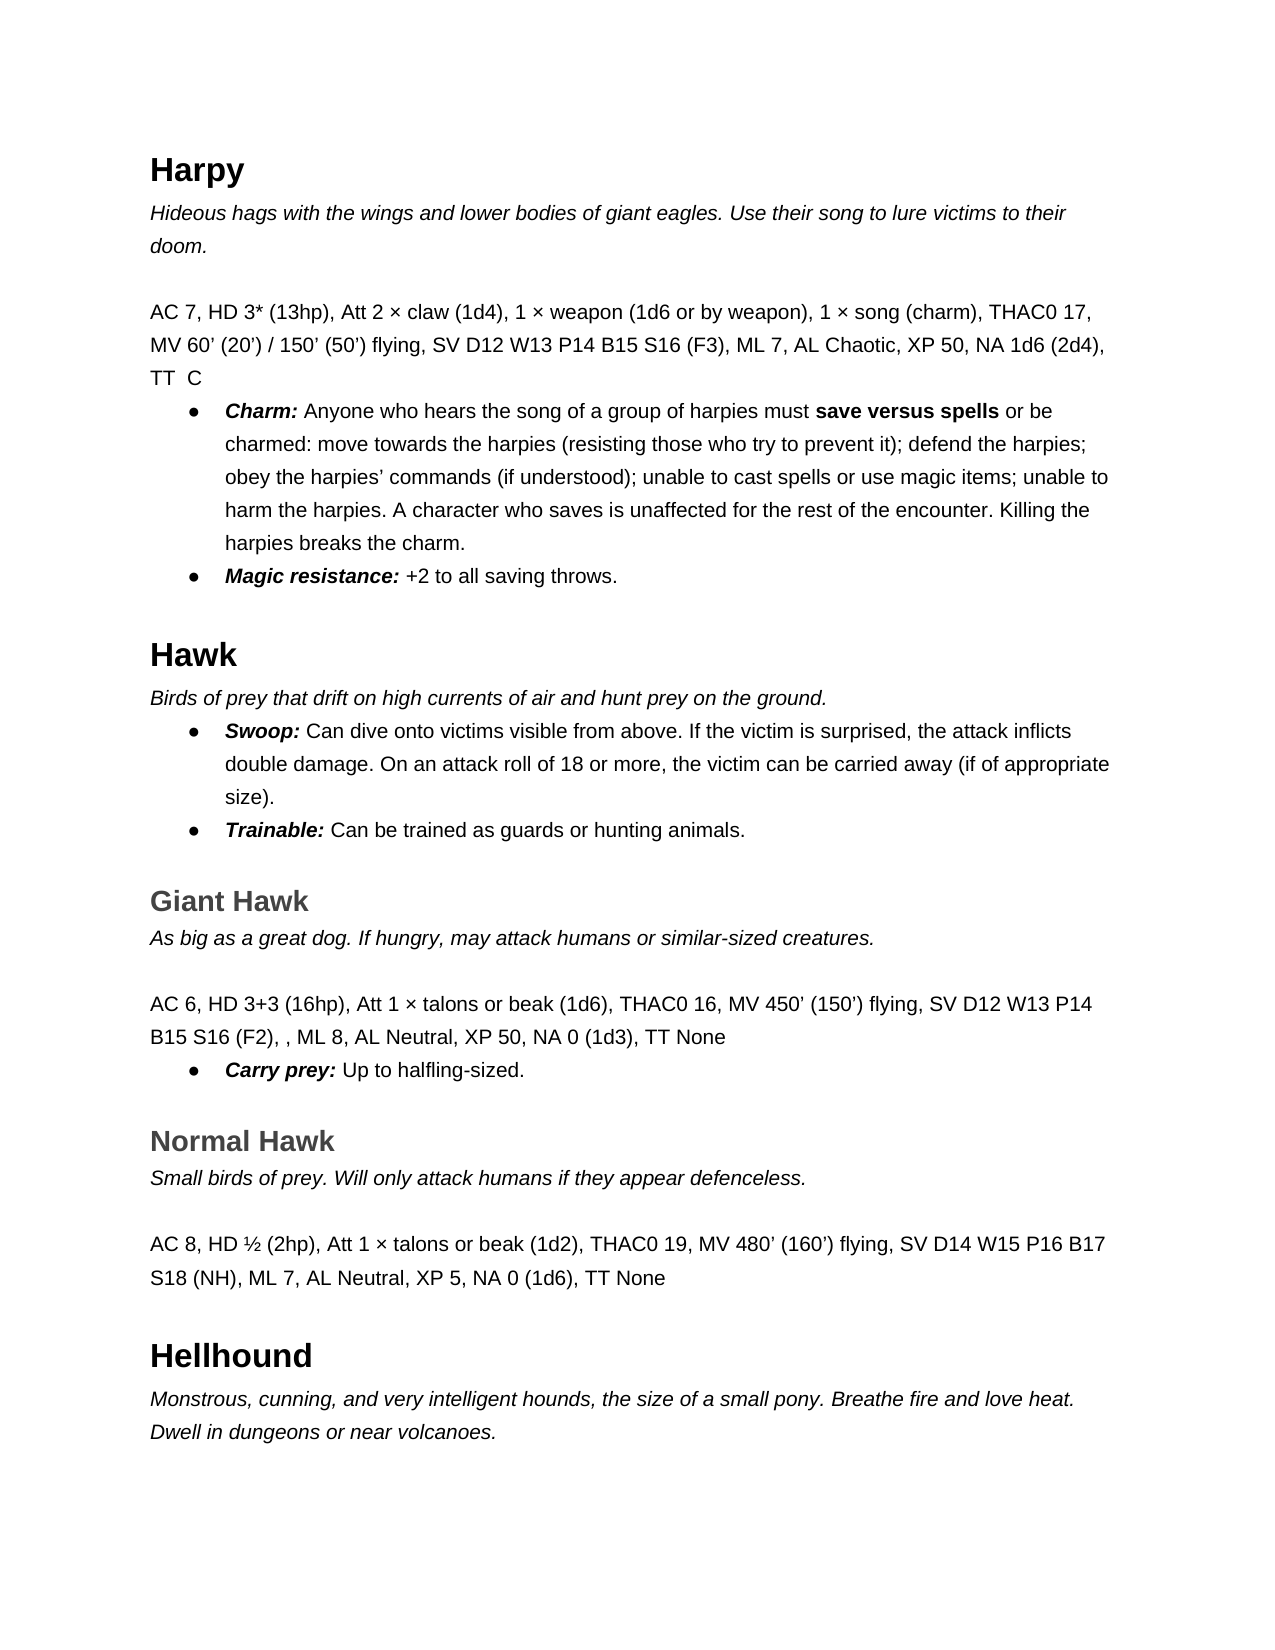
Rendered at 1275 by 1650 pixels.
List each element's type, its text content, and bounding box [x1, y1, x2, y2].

subtitle Giant Hawk [150, 884, 1125, 918]
subtitle Hellhound [150, 1336, 1125, 1374]
subtitle Harpy [150, 150, 1125, 188]
text AC 8, HD ½ (2hp), Att 1 × talons or beak (1d2), THAC0 19, MV 480’ (160’) flying, SV D14 W15 P16 B17 S18 (NH), ML 7, AL Neutral, XP 5, NA 0 (1d6), TT None [150, 1232, 1125, 1289]
subtitle Hawk [150, 635, 1125, 673]
text AC 7, HD 3* (13hp), Att 2 × claw (1d4), 1 × weapon (1d6 or by weapon), 1 × song (charm), THAC0 17, MV 60’ (20’) / 150’ (50’) flying, SV D12 W13 P14 B15 S16 (F3), ML 7, AL Chaotic, XP 50, NA 1d6 (2d4), TT C [150, 300, 1125, 390]
text Hideous hags with the wings and lower bodies of giant eagles. Use their song to lure victims to their doom. [150, 201, 1125, 258]
text AC 6, HD 3+3 (16hp), Att 1 × talons or beak (1d6), THAC0 16, MV 450’ (150’) flying, SV D12 W13 P14 B15 S16 (F2), , ML 8, AL Neutral, XP 50, NA 0 (1d3), TT None [150, 992, 1125, 1049]
text Small birds of prey. Will only attack humans if they appear defenceless. [150, 1166, 1125, 1190]
list Carry prey: Up to halfling-sized. [187, 1058, 1125, 1082]
list Trainable: Can be trained as guards or hunting animals. [187, 818, 1125, 842]
list Magic resistance: +2 to all saving throws. [187, 564, 1125, 588]
list Swoop: Can dive onto victims visible from above. If the victim is surprised, the attack inflicts double damage. On an attack roll of 18 or more, the victim can be carried away (if of appropriate size). [187, 719, 1125, 809]
list Charm: Anyone who hears the song of a group of harpies must save versus spells or be charmed: move towards the harpies (resisting those who try to prevent it); defend the harpies; obey the harpies’ commands (if understood); unable to cast spells or use magic items; unable to harm the harpies. A character who saves is unaffected for the rest of the encounter. Killing the harpies breaks the charm. [187, 399, 1125, 555]
subtitle Normal Hawk [150, 1124, 1125, 1158]
text Monstrous, cunning, and very intelligent hounds, the size of a small pony. Breathe fire and love heat. Dwell in dungeons or near volcanoes. [150, 1387, 1125, 1444]
text Birds of prey that drift on high currents of air and hunt prey on the ground. [150, 686, 1125, 709]
text As big as a great dog. If hungry, may attack humans or similar-sized creatures. [150, 926, 1125, 950]
